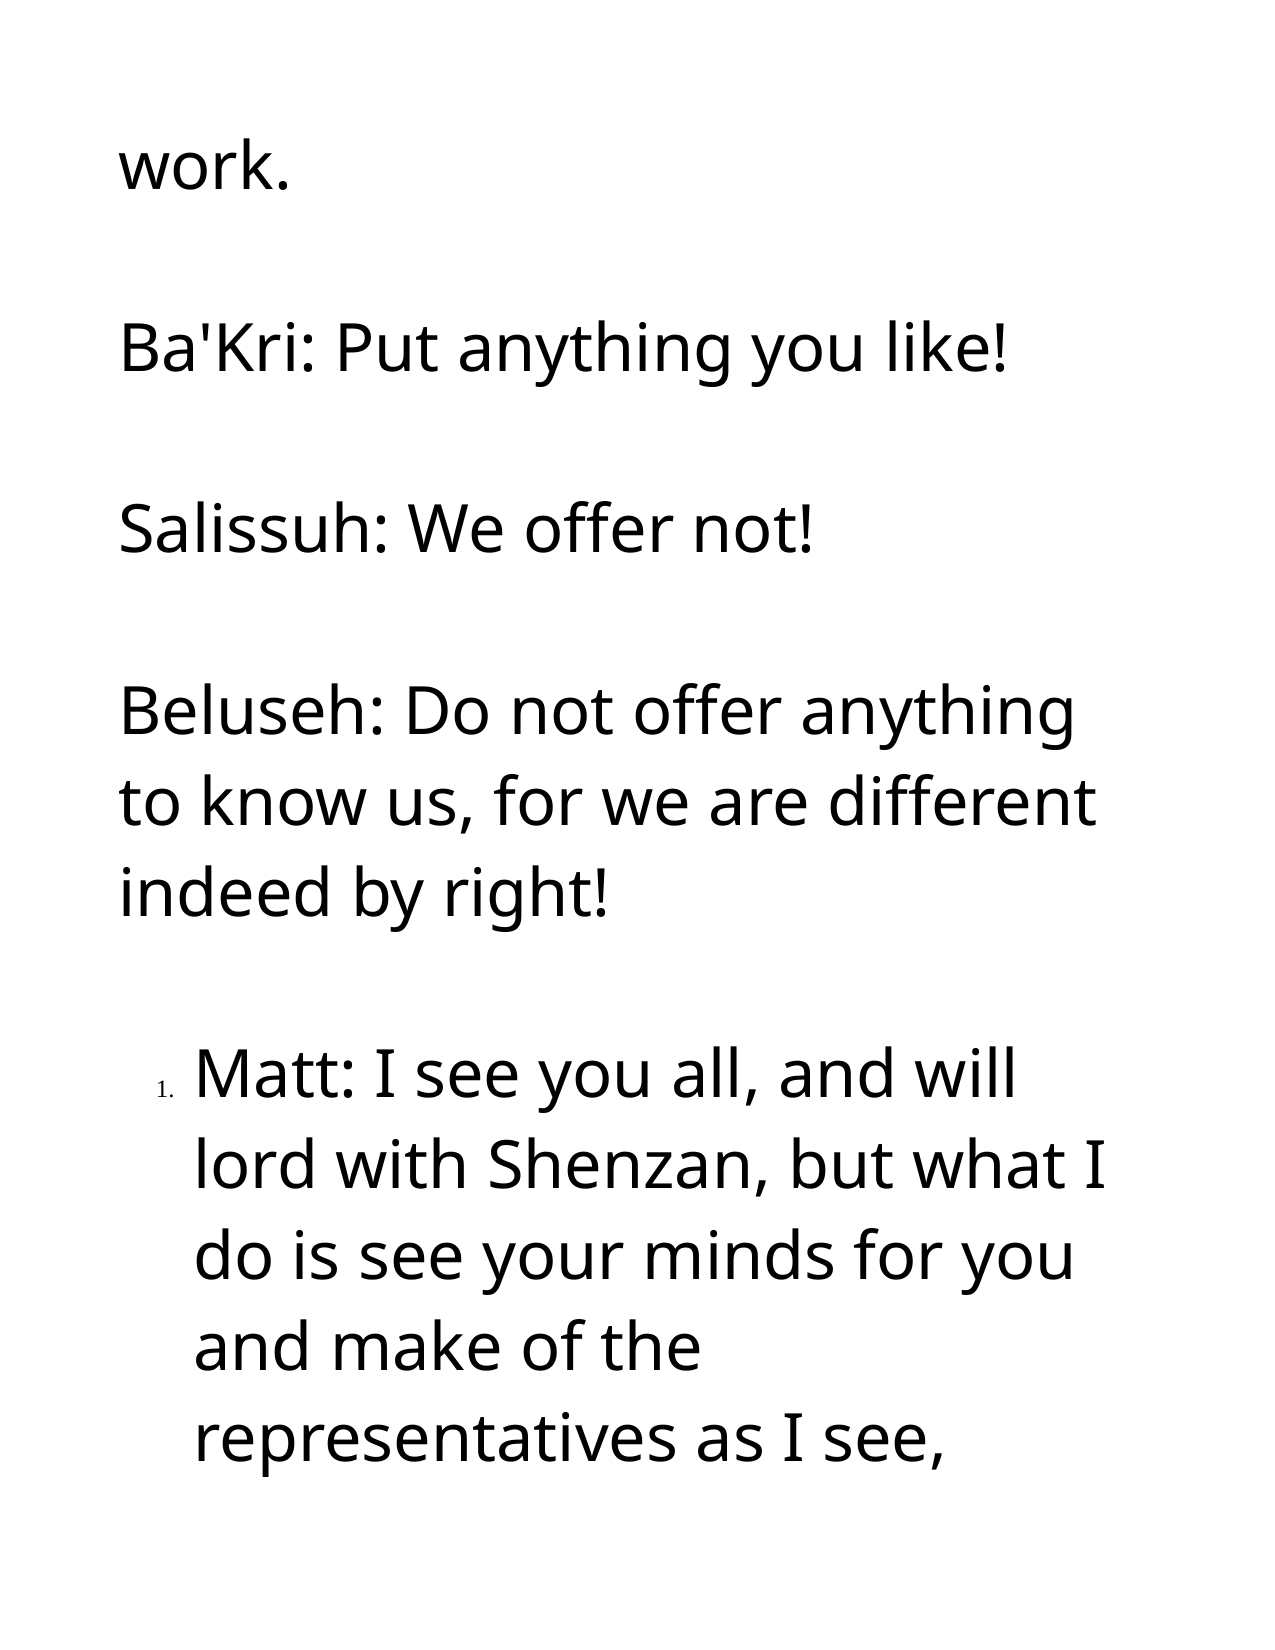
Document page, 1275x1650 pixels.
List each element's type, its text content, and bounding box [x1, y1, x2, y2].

text work. [118, 118, 1157, 209]
text Ba'Kri: Put anything you like! [118, 300, 1157, 391]
text Salissuh: We offer not! [118, 481, 1157, 572]
text Beluseh: Do not offer anything to know us, for we are different indeed by right! [118, 663, 1157, 936]
list Matt: I see you all, and will lord with Shenzan, but what I do is see your minds for you and make of the representatives as I see, [156, 1026, 1157, 1481]
